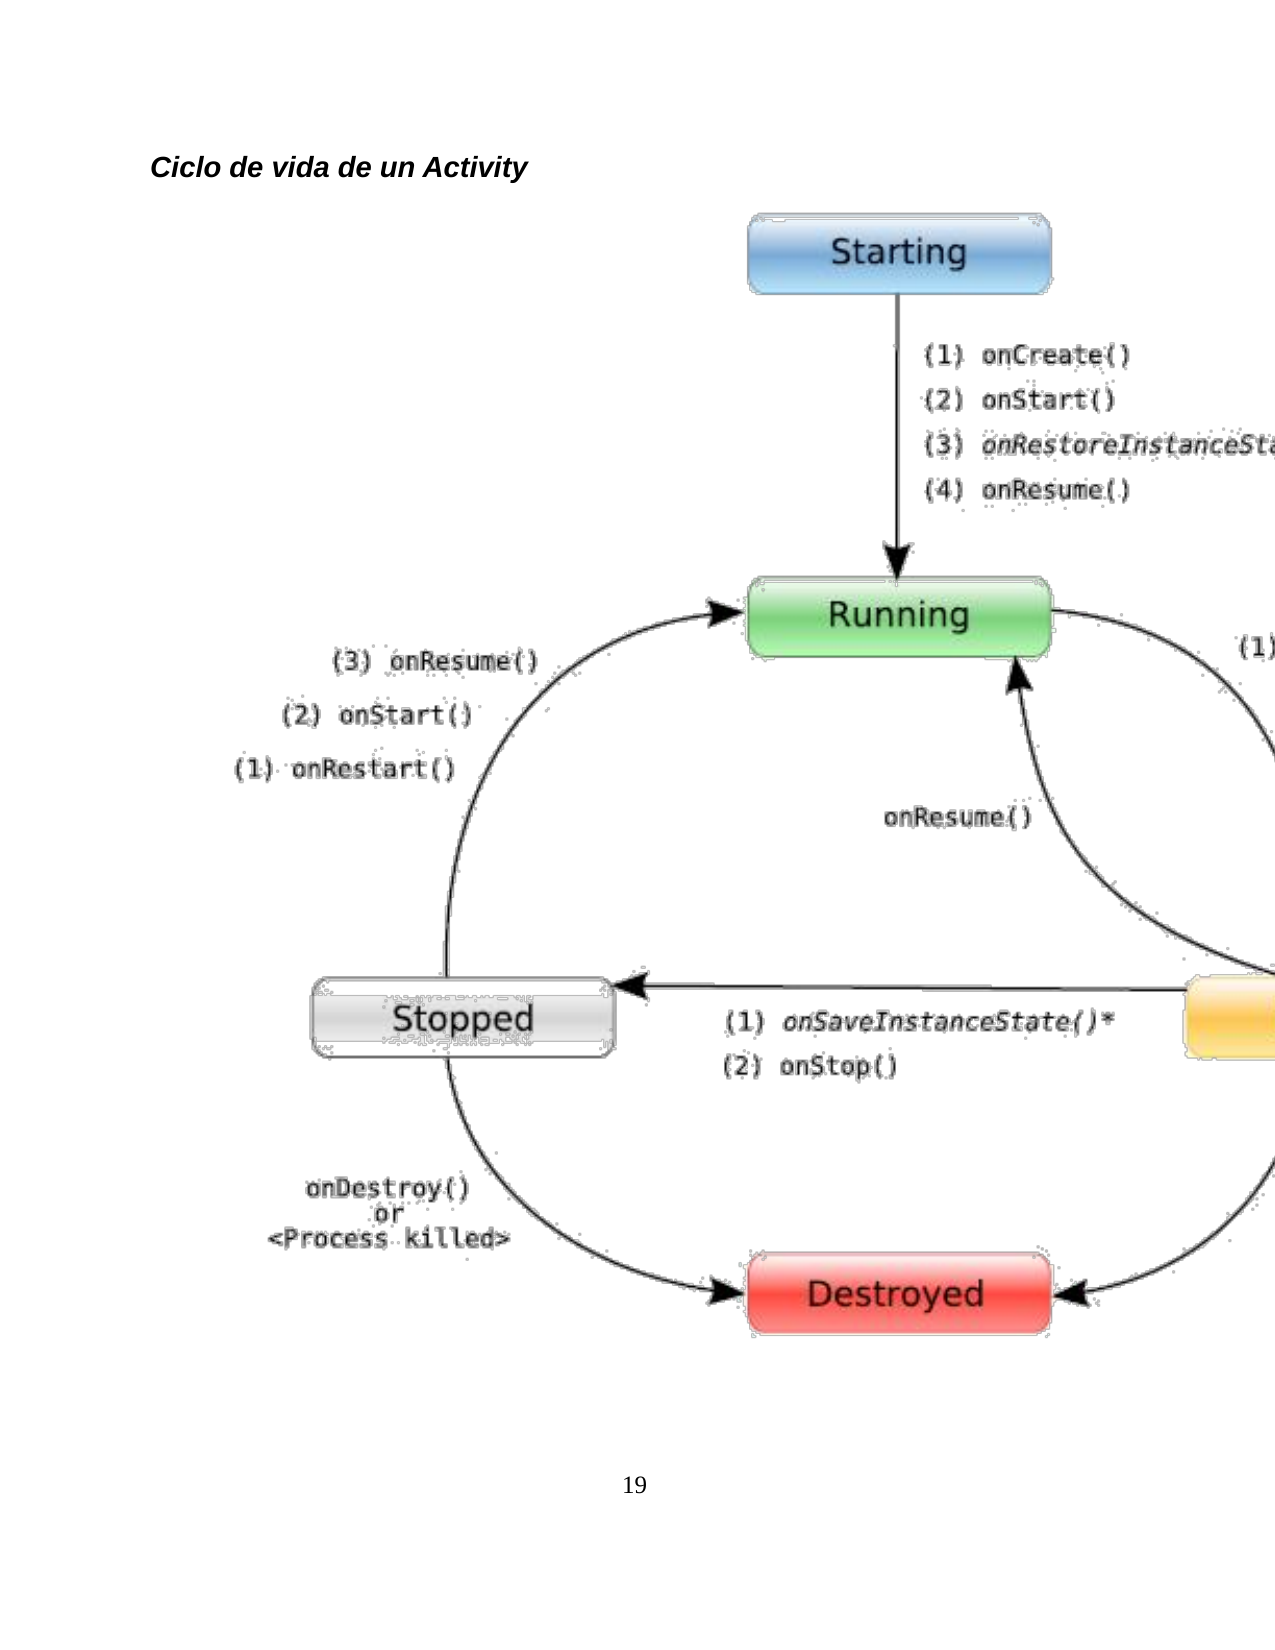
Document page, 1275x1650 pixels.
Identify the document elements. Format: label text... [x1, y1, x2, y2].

picture [150, 196, 1275, 1359]
subtitle Ciclo de vida de un Activity [150, 150, 1125, 183]
